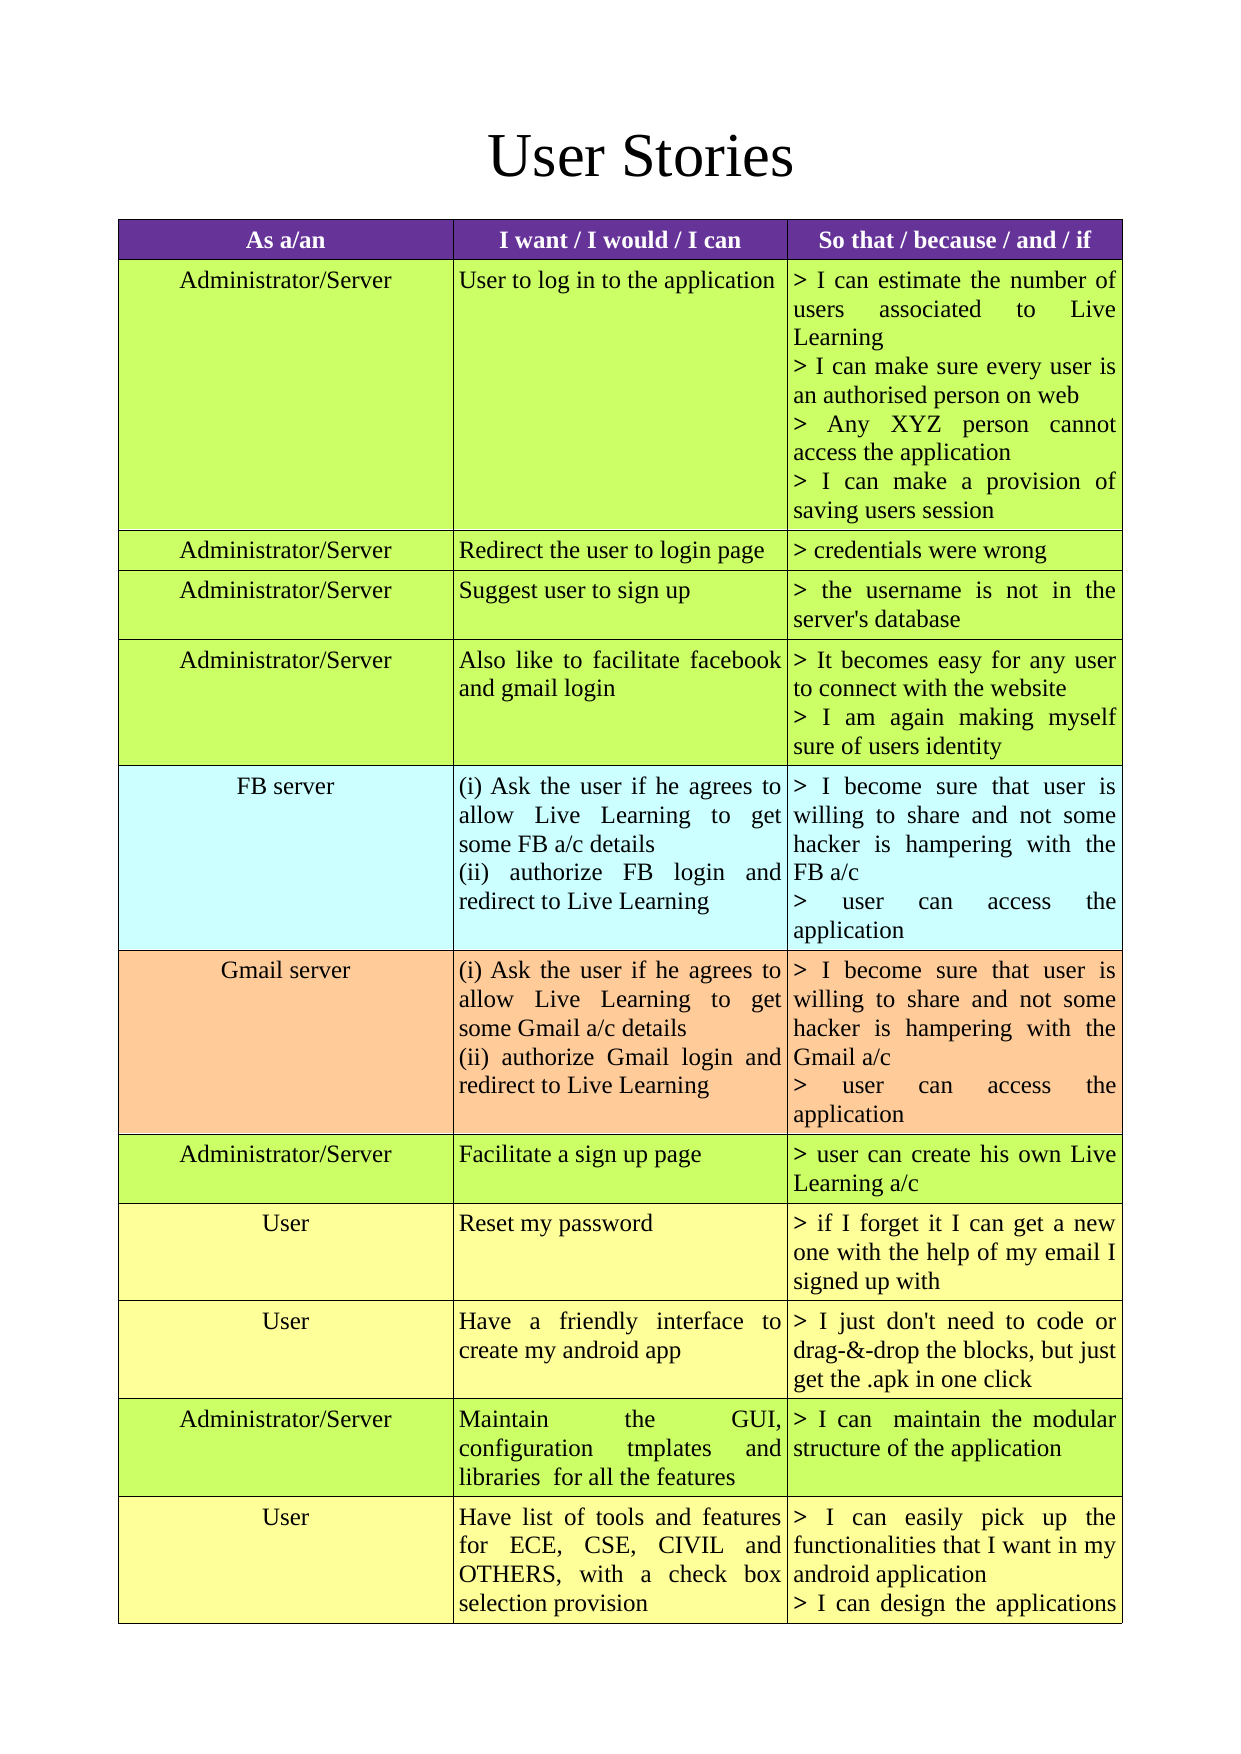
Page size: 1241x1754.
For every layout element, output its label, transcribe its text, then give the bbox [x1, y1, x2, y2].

table_cell (i) Ask the user if he agrees to allow Live Learning to get some FB a/c details (ii) authorize FB login and redirect to Live Learning [454, 766, 787, 949]
table_header I want / I would / I can [454, 220, 787, 259]
table_cell > credentials were wrong [788, 531, 1122, 570]
table_cell Administrator/Server [119, 640, 453, 765]
table_cell Also like to facilitate facebook and gmail login [454, 640, 787, 765]
table_cell > the username is not in the server's database [788, 571, 1122, 639]
table_cell > I just don't need to code or drag-&-drop the blocks, but just get the .apk in one click [788, 1301, 1122, 1398]
table_cell > It becomes easy for any user to connect with the website > I am again making myself sure of users identity [788, 640, 1122, 765]
table_cell FB server [119, 766, 453, 949]
table_header So that / because / and / if [788, 220, 1122, 259]
table_cell Have list of tools and features for ECE, CSE, CIVIL and OTHERS, with a check box selection provision [454, 1497, 787, 1623]
table_cell Administrator/Server [119, 531, 453, 570]
table_cell > I can easily pick up the functionalities that I want in my android application > I can design the applications [788, 1497, 1122, 1623]
table_cell Facilitate a sign up page [454, 1135, 787, 1203]
table_cell Administrator/Server [119, 1399, 453, 1496]
table_cell > I can maintain the modular structure of the application [788, 1399, 1122, 1496]
table_cell Reset my password [454, 1204, 787, 1300]
table_cell User to log in to the application [454, 260, 787, 529]
table_cell Administrator/Server [119, 571, 453, 639]
table_cell > I become sure that user is willing to share and not some hacker is hampering with the Gmail a/c > user can access the application [788, 951, 1122, 1133]
table_cell > if I forget it I can get a new one with the help of my email I signed up with [788, 1204, 1122, 1300]
table_cell > I can estimate the number of users associated to Live Learning > I can make sure every user is an authorised person on web > Any XYZ person cannot access the application > I can make a provision of saving users session [788, 260, 1122, 529]
table_cell > I become sure that user is willing to share and not some hacker is hampering with the FB a/c > user can access the application [788, 766, 1122, 949]
table_cell Redirect the user to login page [454, 531, 787, 570]
table_cell Maintain the GUI, configuration tmplates and libraries for all the features [454, 1399, 787, 1496]
table_cell User [119, 1301, 453, 1398]
table_cell User [119, 1204, 453, 1300]
table_cell (i) Ask the user if he agrees to allow Live Learning to get some Gmail a/c details (ii) authorize Gmail login and redirect to Live Learning [454, 951, 787, 1133]
table_cell Have a friendly interface to create my android app [454, 1301, 787, 1398]
table_cell Administrator/Server [119, 1135, 453, 1203]
table_cell Administrator/Server [119, 260, 453, 529]
text User Stories [118, 118, 1122, 190]
table_cell Gmail server [119, 951, 453, 1133]
table_cell User [119, 1497, 453, 1623]
table_cell Suggest user to sign up [454, 571, 787, 639]
table_header As a/an [119, 220, 453, 259]
table_cell > user can create his own Live Learning a/c [788, 1135, 1122, 1203]
